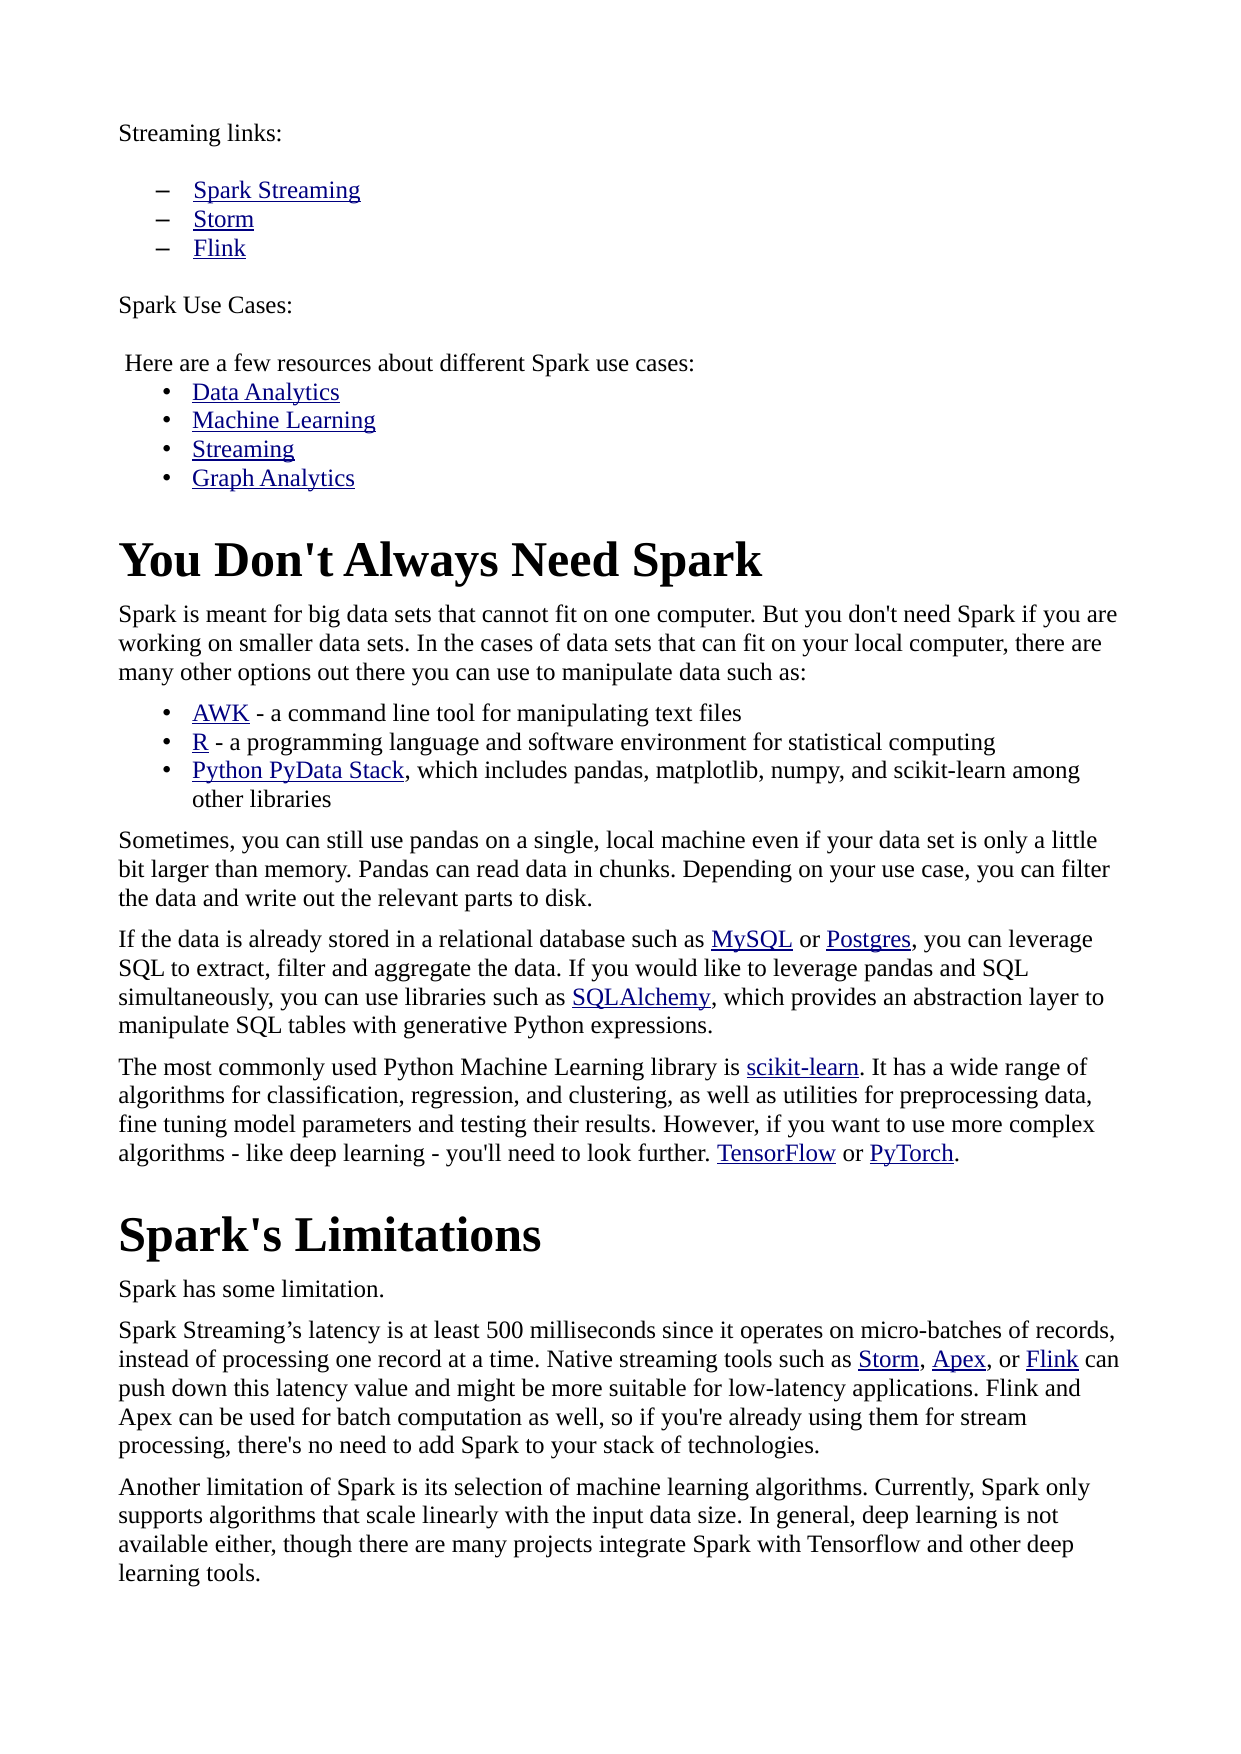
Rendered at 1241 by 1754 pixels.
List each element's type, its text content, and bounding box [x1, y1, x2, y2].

subtitle Spark's Limitations [118, 1204, 1122, 1262]
text Spark Use Cases: [118, 291, 1122, 319]
list Streaming [162, 434, 1122, 463]
list Data Analytics [162, 377, 1122, 406]
subtitle You Don't Always Need Spark [118, 529, 1122, 587]
list Graph Analytics [162, 463, 1122, 492]
list Machine Learning [162, 406, 1122, 434]
text The most commonly used Python Machine Learning library is scikit-learn. It has a wide range of algorithms for classification, regression, and clustering, as well as utilities for preprocessing data, fine tuning model parameters and testing their results. However, if you want to use more complex algorithms - like deep learning - you'll need to look further. TensorFlow or PyTorch. [118, 1052, 1122, 1167]
text Here are a few resources about different Spark use cases: [118, 348, 1122, 377]
text Spark is meant for big data sets that cannot fit on one computer. But you don't need Spark if you are working on smaller data sets. In the cases of data sets that can fit on your local computer, there are many other options out there you can use to manipulate data such as: [118, 599, 1122, 686]
list Storm [156, 204, 1122, 233]
text If the data is already stored in a relational database such as MySQL or Postgres, you can leverage SQL to extract, filter and aggregate the data. If you would like to leverage pandas and SQL simultaneously, you can use libraries such as SQLAlchemy, which provides an abstraction layer to manipulate SQL tables with generative Python expressions. [118, 924, 1122, 1039]
text Spark has some limitation. [118, 1274, 1122, 1303]
text Sometimes, you can still use pandas on a single, local machine even if your data set is only a little bit larger than memory. Pandas can read data in chunks. Depending on your use case, you can filter the data and write out the relevant parts to disk. [118, 826, 1122, 912]
text Another limitation of Spark is its selection of machine learning algorithms. Currently, Spark only supports algorithms that scale linearly with the input data size. In general, deep learning is not available either, though there are many projects integrate Spark with Tensorflow and other deep learning tools. [118, 1472, 1122, 1587]
text Streaming links: [118, 118, 1122, 147]
list Spark Streaming [156, 176, 1122, 204]
list Flink [156, 233, 1122, 262]
text Spark Streaming’s latency is at least 500 milliseconds since it operates on micro-batches of records, instead of processing one record at a time. Native streaming tools such as Storm, Apex, or Flink can push down this latency value and might be more suitable for low-latency applications. Flink and Apex can be used for batch computation as well, so if you're already using them for stream processing, there's no need to add Spark to your stack of technologies. [118, 1316, 1122, 1459]
list Python PyData Stack, which includes pandas, matplotlib, numpy, and scikit-learn among other libraries [162, 756, 1122, 813]
list R - a programming language and software environment for statistical computing [162, 727, 1122, 756]
list AWK - a command line tool for manipulating text files [162, 698, 1122, 727]
